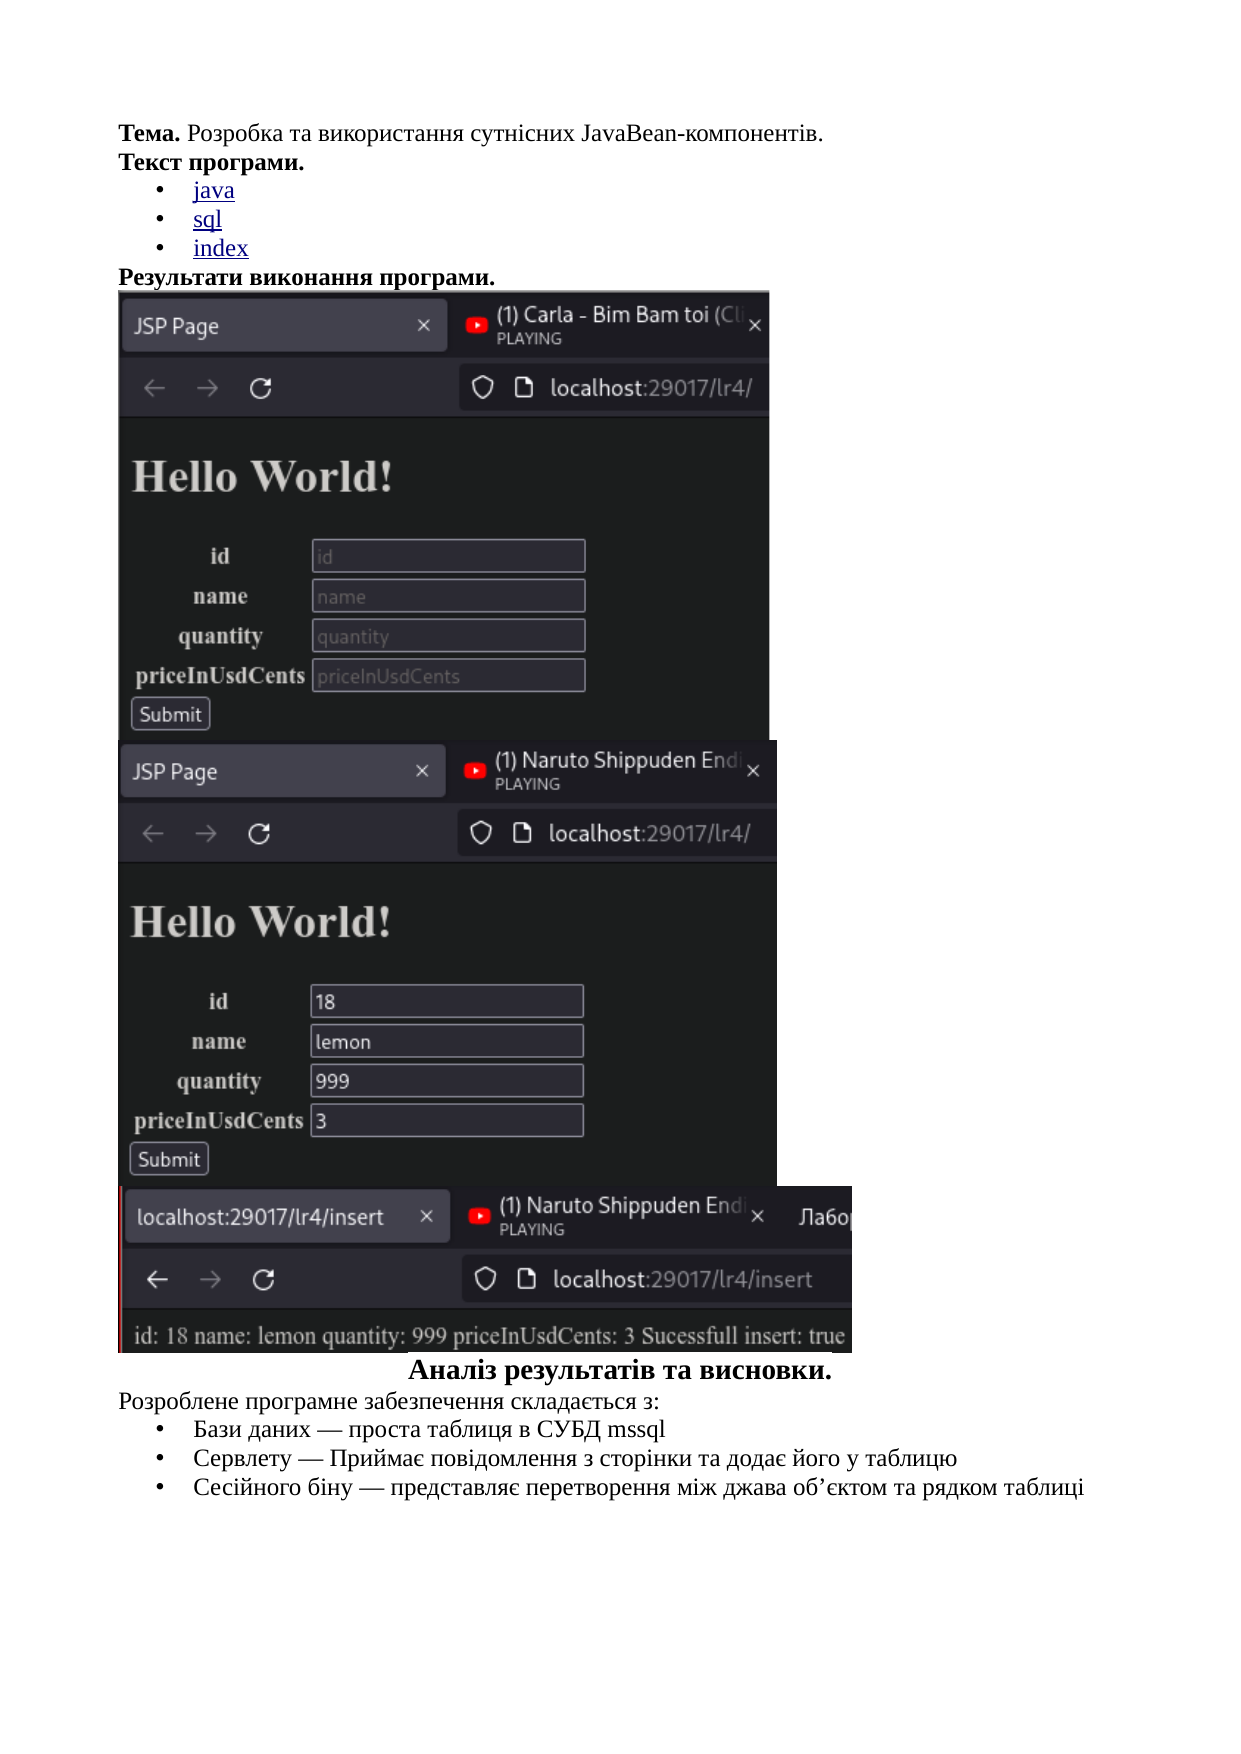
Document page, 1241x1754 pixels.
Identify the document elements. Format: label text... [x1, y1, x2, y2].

text Текст програми. [118, 147, 1122, 176]
list java [156, 176, 1122, 204]
list sql [156, 204, 1122, 233]
picture [118, 290, 852, 1353]
text Аналіз результатів та висновки. [118, 1352, 1122, 1386]
list index [156, 233, 1122, 262]
list Сервлету — Приймає повідомлення з сторінки та додає його у таблицю [156, 1443, 1122, 1472]
text Розроблене програмне забезпечення складається з: [118, 1386, 1122, 1414]
list Бази даних — проста таблиця в СУБД mssql [156, 1414, 1122, 1443]
text Тема. Розробка та використання сутнісних JavaBean-компонентів. [118, 118, 1122, 147]
text Результати виконання програми. [118, 262, 1122, 291]
list Сесійного біну — представляє перетворення між джава об’єктом та рядком таблиці [156, 1472, 1122, 1501]
